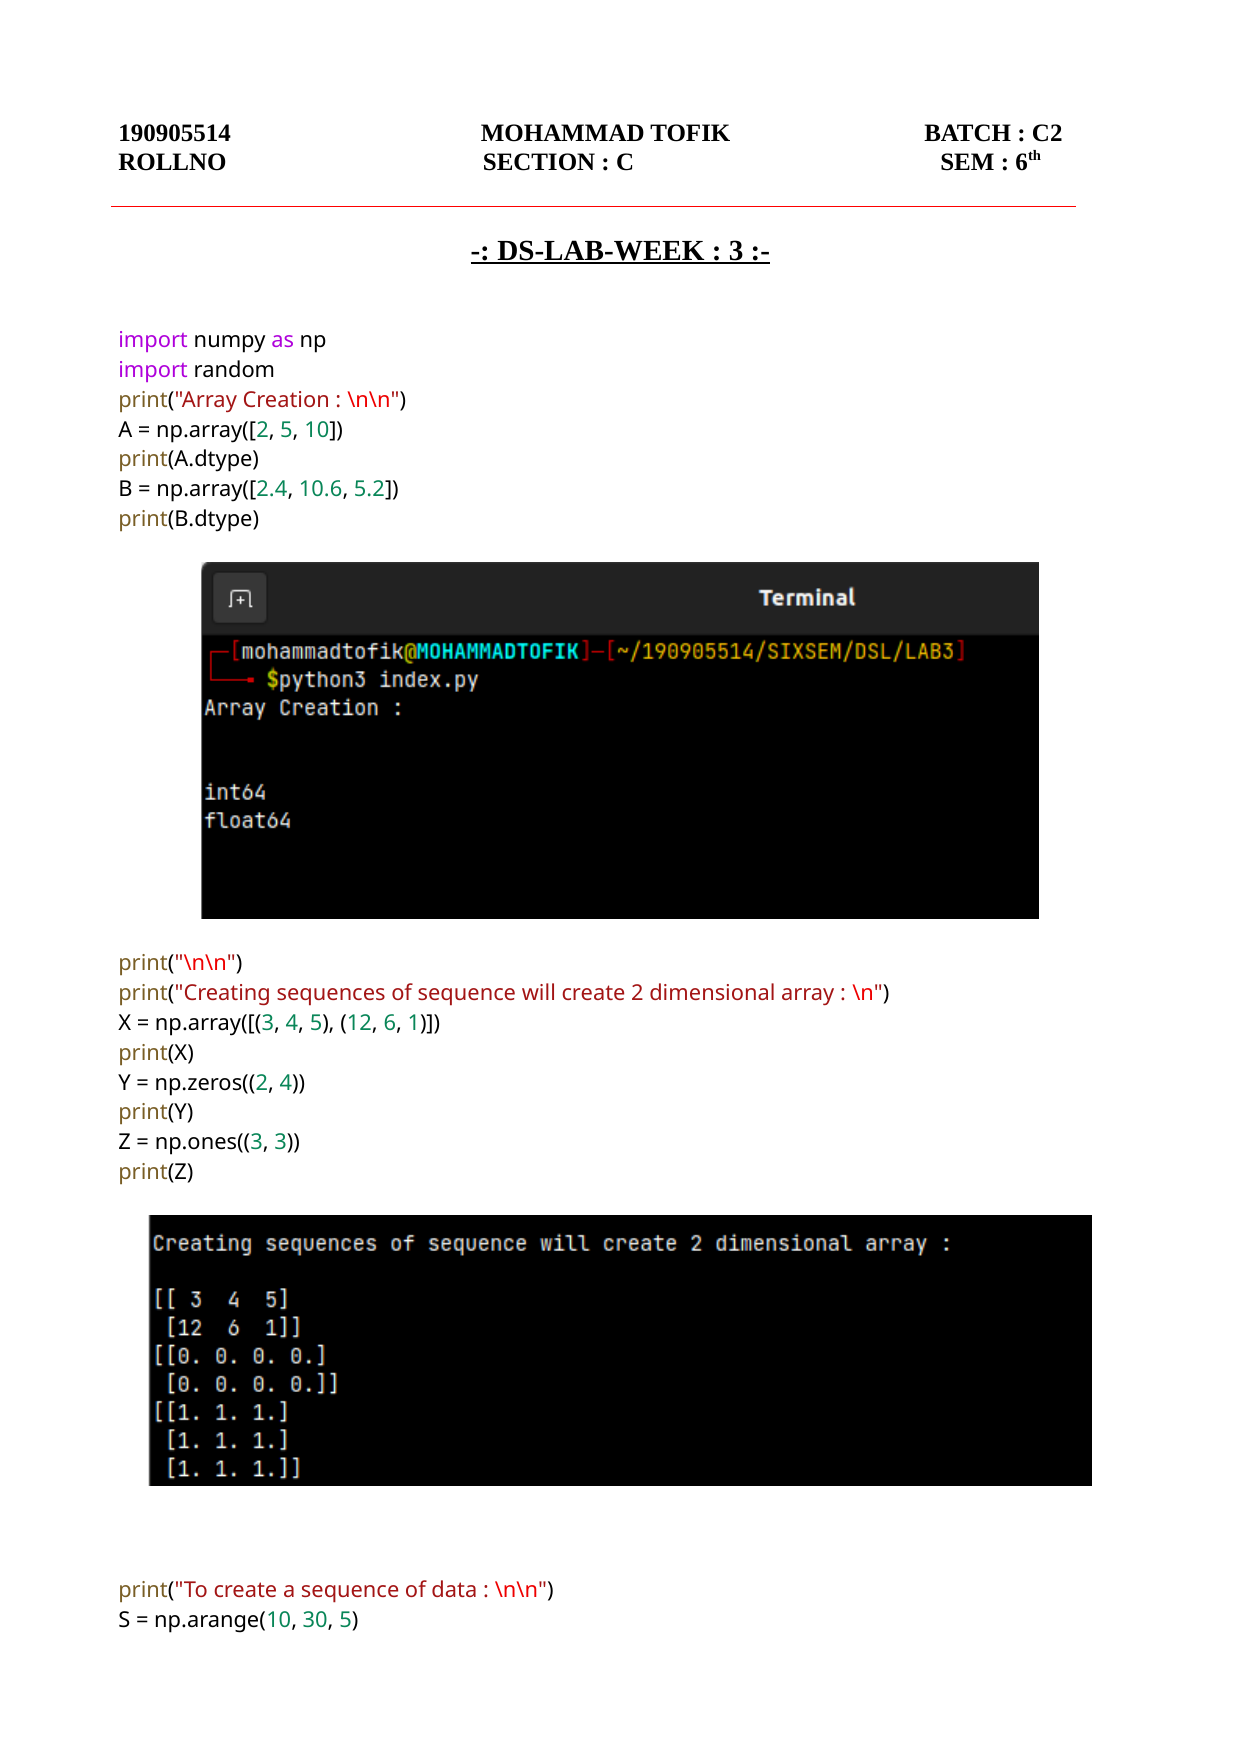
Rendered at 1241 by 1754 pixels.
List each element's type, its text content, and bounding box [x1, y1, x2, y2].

text print("Array Creation : \n\n") [118, 384, 1122, 413]
picture [201, 562, 1039, 919]
text print(B.dtype) [118, 503, 1122, 533]
text Y = np.zeros((2, 4)) [118, 1067, 1122, 1096]
text -: DS-LAB-WEEK : 3 :- [118, 233, 1122, 267]
text S = np.arange(10, 30, 5) [118, 1604, 1122, 1634]
text print(Y) [118, 1096, 1122, 1126]
text ROLLNO SECTION : C SEM : 6th [118, 147, 1122, 176]
text import random [118, 354, 1122, 384]
text import numpy as np [118, 324, 1122, 354]
text B = np.array([2.4, 10.6, 5.2]) [118, 473, 1122, 503]
text print(Z) [118, 1156, 1122, 1186]
text print("\n\n") [118, 947, 1122, 977]
text print("Creating sequences of sequence will create 2 dimensional array : \n") [118, 977, 1122, 1007]
text print("To create a sequence of data : \n\n") [118, 1574, 1122, 1604]
text 190905514 MOHAMMAD TOFIK BATCH : C2 [118, 118, 1122, 147]
text Z = np.ones((3, 3)) [118, 1126, 1122, 1156]
text A = np.array([2, 5, 10]) [118, 413, 1122, 443]
text X = np.array([(3, 4, 5), (12, 6, 1)]) [118, 1007, 1122, 1037]
picture [148, 1215, 1092, 1486]
text print(X) [118, 1037, 1122, 1067]
text print(A.dtype) [118, 443, 1122, 473]
